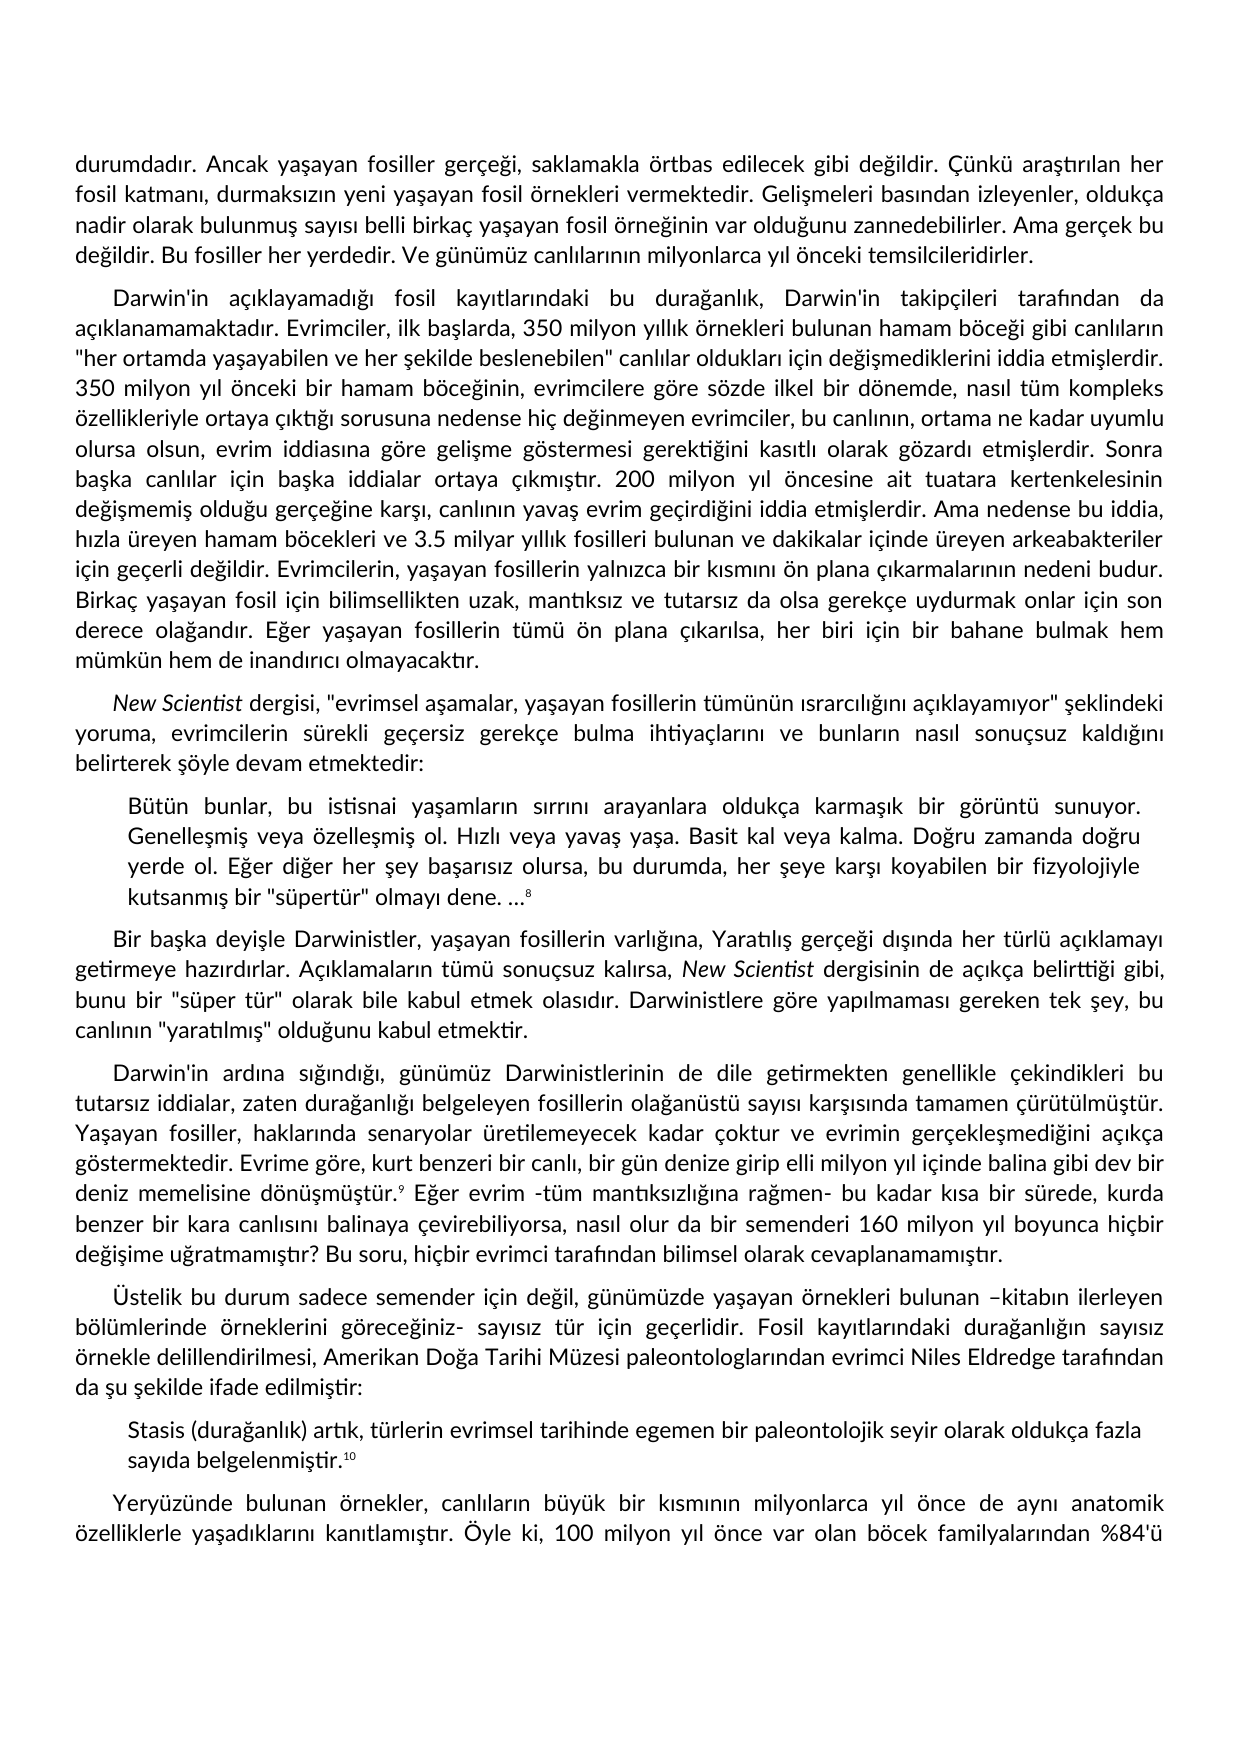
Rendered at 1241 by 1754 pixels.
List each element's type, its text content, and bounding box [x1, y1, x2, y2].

text Bir başka deyişle Darwinistler, yaşayan fosillerin varlığına, Yaratılış gerçeği dışında her türlü açıklamayı getirmeye hazırdırlar. Açıklamaların tümü sonuçsuz kalırsa, New Scientist dergisinin de açıkça belirttiği gibi, bunu bir "süper tür" olarak bile kabul etmek olasıdır. Darwinistlere göre yapılmaması gereken tek şey, bu canlının "yaratılmış" olduğunu kabul etmektir. [75, 925, 1165, 1043]
text Yeryüzünde bulunan örnekler, canlıların büyük bir kısmının milyonlarca yıl önce de aynı anatomik özelliklerle yaşadıklarını kanıtlamıştır. Öyle ki, 100 milyon yıl önce var olan böcek familyalarından %84'ü [75, 1488, 1165, 1546]
text Bütün bunlar, bu istisnai yaşamların sırrını arayanlara oldukça karmaşık bir görüntü sunuyor. Genelleşmiş veya özelleşmiş ol. Hızlı veya yavaş yaşa. Basit kal veya kalma. Doğru zamanda doğru yerde ol. Eğer diğer her şey başarısız olursa, bu durumda, her şeye karşı koyabilen bir fizyolojiyle kutsanmış bir "süpertür" olmayı dene. …8 [127, 792, 1143, 910]
text Darwin'in ardına sığındığı, günümüz Darwinistlerinin de dile getirmekten genellikle çekindikleri bu tutarsız iddialar, zaten durağanlığı belgeleyen fosillerin olağanüstü sayısı karşısında tamamen çürütülmüştür. Yaşayan fosiller, haklarında senaryolar üretilemeyecek kadar çoktur ve evrimin gerçekleşmediğini açıkça göstermektedir. Evrime göre, kurt benzeri bir canlı, bir gün denize girip elli milyon yıl içinde balina gibi dev bir deniz memelisine dönüşmüştür.9 Eğer evrim -tüm mantıksızlığına rağmen- bu kadar kısa bir sürede, kurda benzer bir kara canlısını balinaya çevirebiliyorsa, nasıl olur da bir semenderi 160 milyon yıl boyunca hiçbir değişime uğratmamıştır? Bu soru, hiçbir evrimci tarafından bilimsel olarak cevaplanamamıştır. [75, 1058, 1165, 1267]
text Üstelik bu durum sadece semender için değil, günümüzde yaşayan örnekleri bulunan –kitabın ilerleyen bölümlerinde örneklerini göreceğiniz- sayısız tür için geçerlidir. Fosil kayıtlarındaki durağanlığın sayısız örnekle delillendirilmesi, Amerikan Doğa Tarihi Müzesi paleontologlarından evrimci Niles Eldredge tarafından da şu şekilde ifade edilmiştir: [75, 1282, 1165, 1400]
text durumdadır. Ancak yaşayan fosiller gerçeği, saklamakla örtbas edilecek gibi değildir. Çünkü araştırılan her fosil katmanı, durmaksızın yeni yaşayan fosil örnekleri vermektedir. Gelişmeleri basından izleyenler, oldukça nadir olarak bulunmuş sayısı belli birkaç yaşayan fosil örneğinin var olduğunu zannedebilirler. Ama gerçek bu değildir. Bu fosiller her yerdedir. Ve günümüz canlılarının milyonlarca yıl önceki temsilcileridirler. [75, 150, 1165, 268]
text Darwin'in açıklayamadığı fosil kayıtlarındaki bu durağanlık, Darwin'in takipçileri tarafından da açıklanamamaktadır. Evrimciler, ilk başlarda, 350 milyon yıllık örnekleri bulunan hamam böceği gibi canlıların "her ortamda yaşayabilen ve her şekilde beslenebilen" canlılar oldukları için değişmediklerini iddia etmişlerdir. 350 milyon yıl önceki bir hamam böceğinin, evrimcilere göre sözde ilkel bir dönemde, nasıl tüm kompleks özellikleriyle ortaya çıktığı sorusuna nedense hiç değinmeyen evrimciler, bu canlının, ortama ne kadar uyumlu olursa olsun, evrim iddiasına göre gelişme göstermesi gerektiğini kasıtlı olarak gözardı etmişlerdir. Sonra başka canlılar için başka iddialar ortaya çıkmıştır. 200 milyon yıl öncesine ait tuatara kertenkelesinin değişmemiş olduğu gerçeğine karşı, canlının yavaş evrim geçirdiğini iddia etmişlerdir. Ama nedense bu iddia, hızla üreyen hamam böcekleri ve 3.5 milyar yıllık fosilleri bulunan ve dakikalar içinde üreyen arkeabakteriler için geçerli değildir. Evrimcilerin, yaşayan fosillerin yalnızca bir kısmını ön plana çıkarmalarının nedeni budur. Birkaç yaşayan fosil için bilimsellikten uzak, mantıksız ve tutarsız da olsa gerekçe uydurmak onlar için son derece olağandır. Eğer yaşayan fosillerin tümü ön plana çıkarılsa, her biri için bir bahane bulmak hem mümkün hem de inandırıcı olmayacaktır. [75, 283, 1165, 673]
text Stasis (durağanlık) artık, türlerin evrimsel tarihinde egemen bir paleontolojik seyir olarak oldukça fazla sayıda belgelenmiştir.10 [127, 1416, 1143, 1473]
text New Scientist dergisi, "evrimsel aşamalar, yaşayan fosillerin tümünün ısrarcılığını açıklayamıyor" şeklindeki yoruma, evrimcilerin sürekli geçersiz gerekçe bulma ihtiyaçlarını ve bunların nasıl sonuçsuz kaldığını belirterek şöyle devam etmektedir: [75, 688, 1165, 776]
